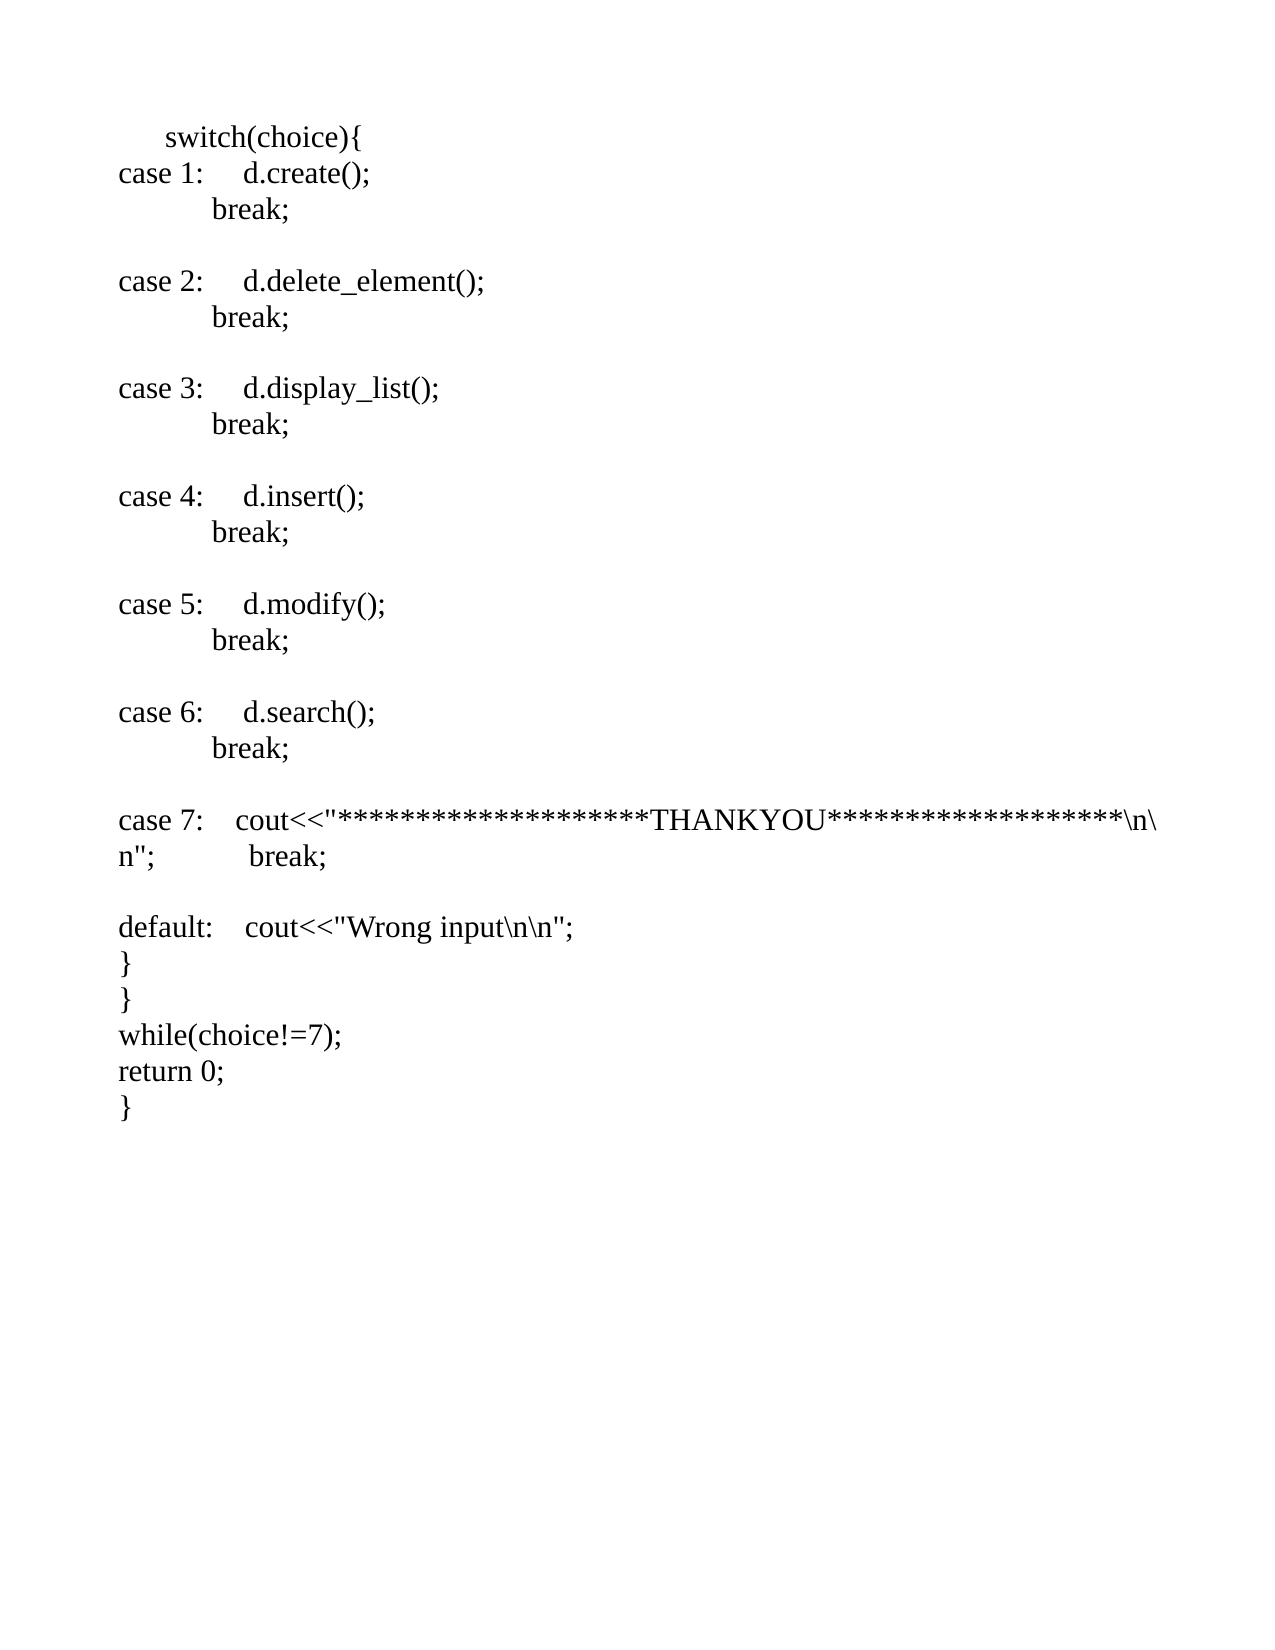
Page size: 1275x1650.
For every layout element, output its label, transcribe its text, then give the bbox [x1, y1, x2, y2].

text } [118, 945, 1157, 981]
text break; [118, 406, 1157, 442]
text } [118, 981, 1157, 1017]
text case 4: d.insert(); [118, 477, 1157, 513]
text return 0; [118, 1052, 1157, 1088]
text case 1: d.create(); [118, 154, 1157, 190]
text break; [118, 190, 1157, 226]
text case 7: cout<<"********************THANKYOU*******************\n\n"; break; [118, 801, 1157, 873]
text break; [118, 729, 1157, 765]
text break; [118, 298, 1157, 334]
text case 6: d.search(); [118, 693, 1157, 729]
text case 3: d.display_list(); [118, 370, 1157, 406]
text while(choice!=7); [118, 1017, 1157, 1052]
text switch(choice){ [118, 118, 1157, 154]
text case 2: d.delete_element(); [118, 262, 1157, 298]
text break; [118, 513, 1157, 549]
text default: cout<<"Wrong input\n\n"; [118, 909, 1157, 945]
text } [118, 1088, 1157, 1124]
text break; [118, 621, 1157, 657]
text case 5: d.modify(); [118, 585, 1157, 621]
